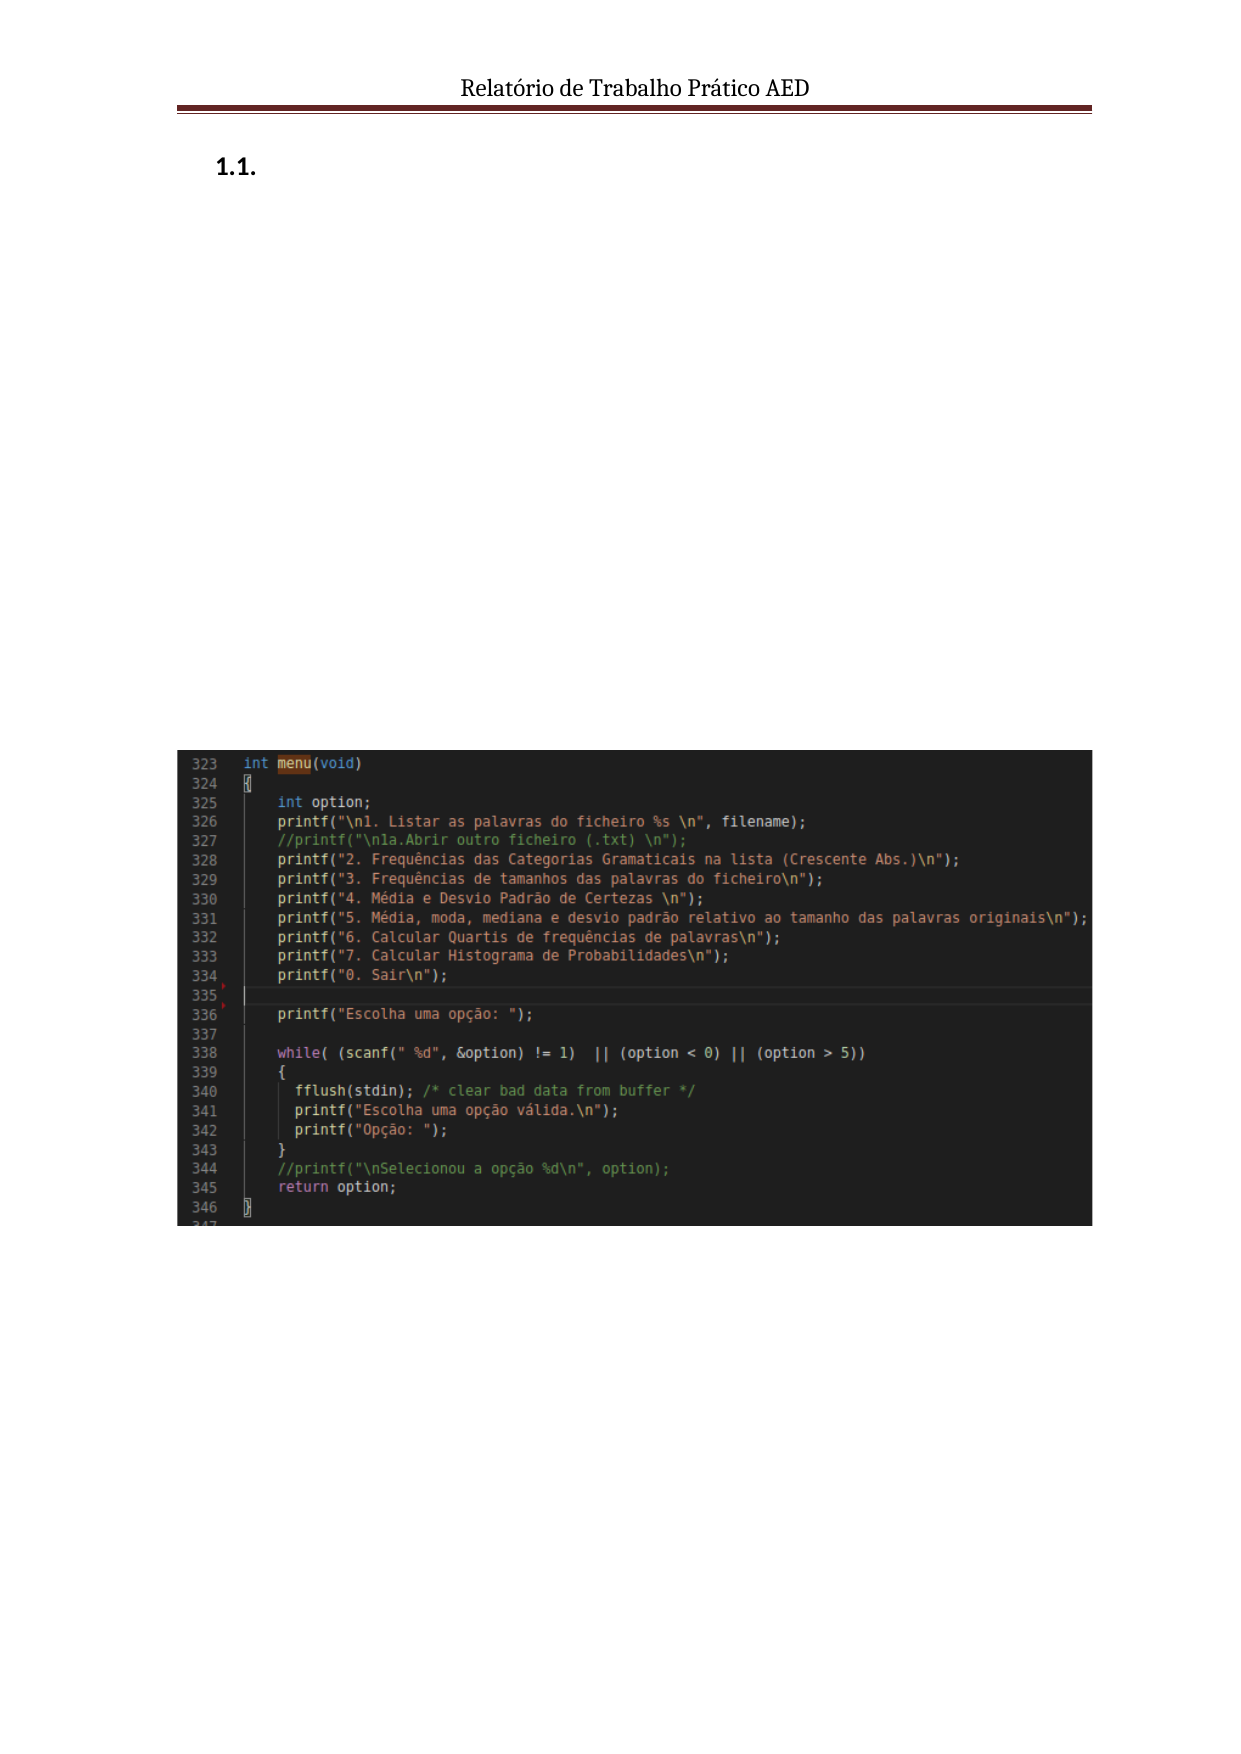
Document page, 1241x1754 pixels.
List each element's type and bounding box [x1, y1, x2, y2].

picture [177, 750, 1093, 1226]
